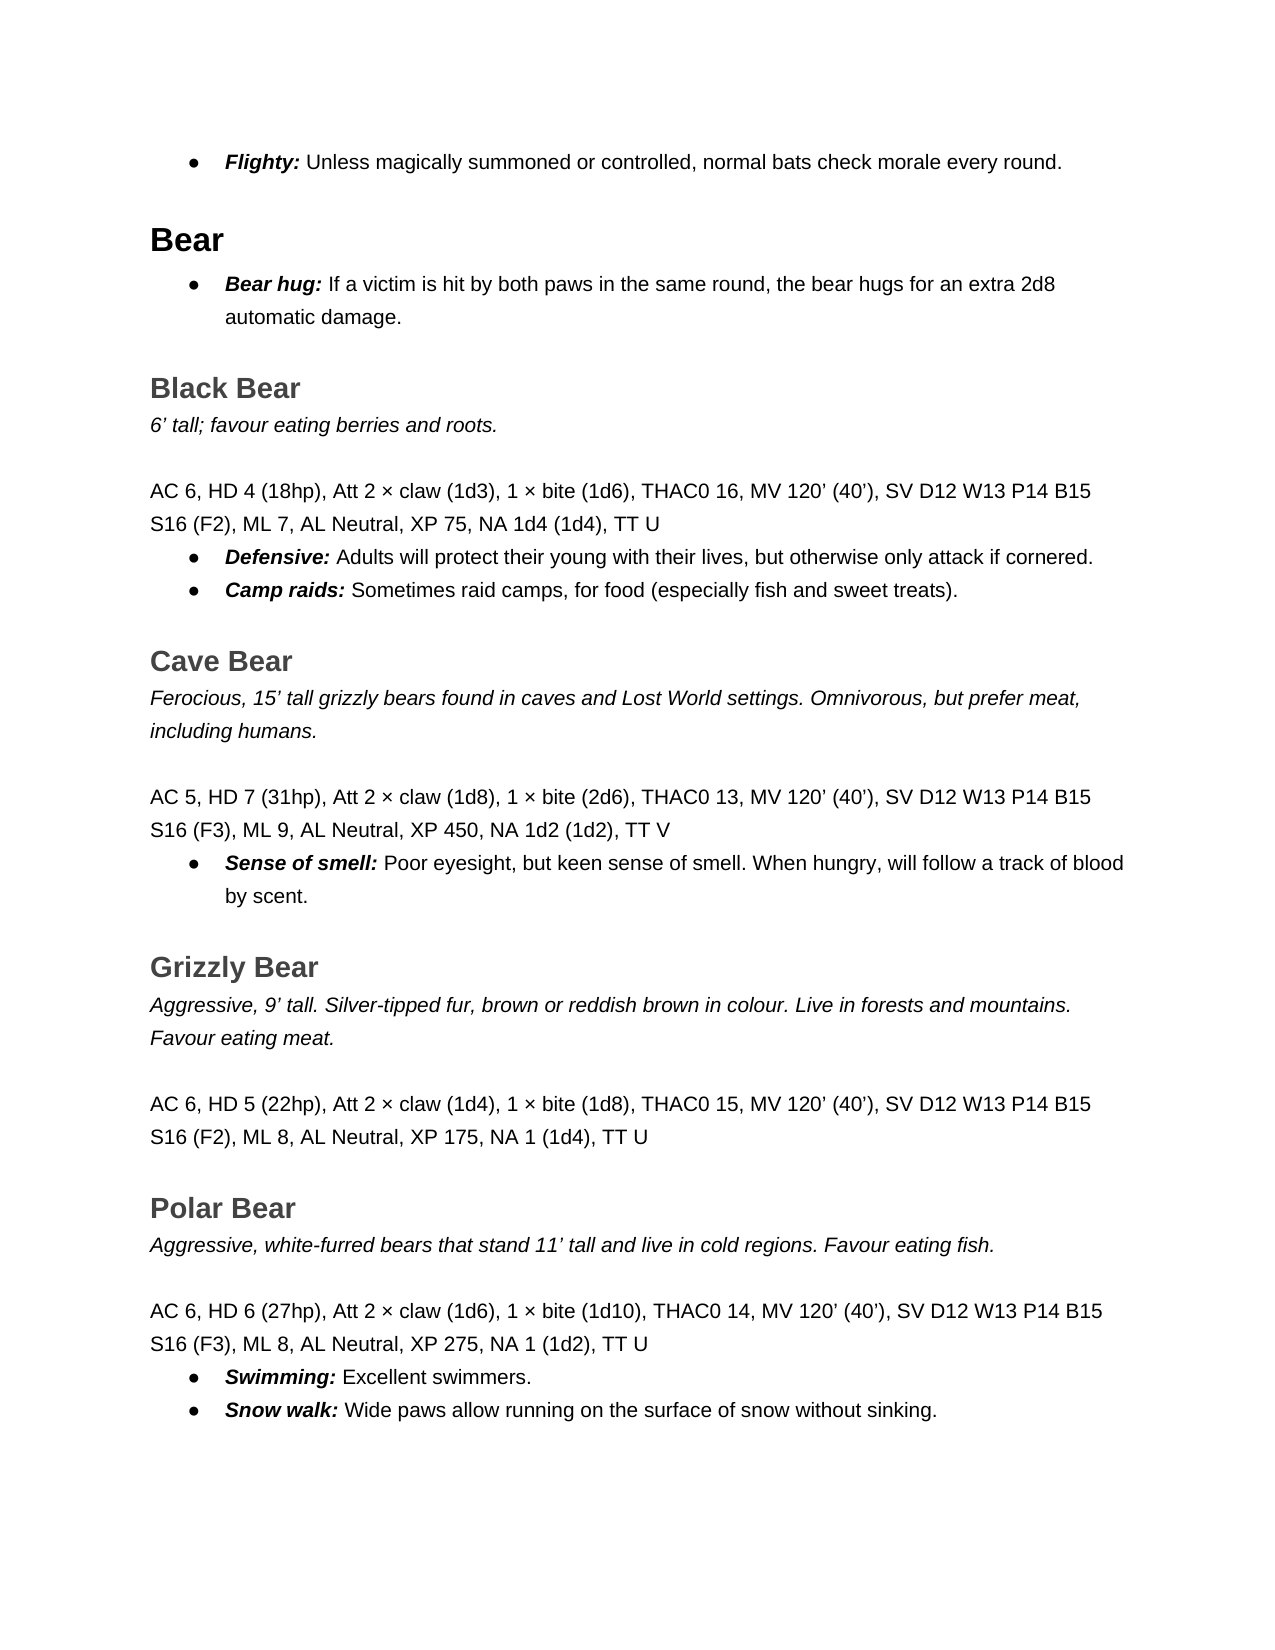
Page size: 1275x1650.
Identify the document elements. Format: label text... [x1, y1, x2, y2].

subtitle Black Bear [150, 371, 1125, 404]
subtitle Polar Bear [150, 1191, 1125, 1224]
text 6’ tall; favour eating berries and roots. [150, 413, 1125, 437]
list Camp raids: Sometimes raid camps, for food (especially fish and sweet treats). [187, 578, 1125, 602]
text AC 6, HD 4 (18hp), Att 2 × claw (1d3), 1 × bite (1d6), THAC0 16, MV 120’ (40’), SV D12 W13 P14 B15 S16 (F2), ML 7, AL Neutral, XP 75, NA 1d4 (1d4), TT U [150, 479, 1125, 536]
list Defensive: Adults will protect their young with their lives, but otherwise only attack if cornered. [187, 545, 1125, 569]
text Aggressive, white-furred bears that stand 11’ tall and live in cold regions. Favour eating fish. [150, 1233, 1125, 1257]
text Ferocious, 15’ tall grizzly bears found in caves and Lost World settings. Omnivorous, but prefer meat, including humans. [150, 686, 1125, 743]
list Bear hug: If a victim is hit by both paws in the same round, the bear hugs for an extra 2d8 automatic damage. [187, 271, 1125, 328]
text AC 6, HD 6 (27hp), Att 2 × claw (1d6), 1 × bite (1d10), THAC0 14, MV 120’ (40’), SV D12 W13 P14 B15 S16 (F3), ML 8, AL Neutral, XP 275, NA 1 (1d2), TT U [150, 1299, 1125, 1356]
subtitle Grizzly Bear [150, 951, 1125, 984]
subtitle Bear [150, 221, 1125, 259]
text Aggressive, 9’ tall. Silver-tipped fur, brown or reddish brown in colour. Live in forests and mountains. Favour eating meat. [150, 992, 1125, 1049]
text AC 5, HD 7 (31hp), Att 2 × claw (1d8), 1 × bite (2d6), THAC0 13, MV 120’ (40’), SV D12 W13 P14 B15 S16 (F3), ML 9, AL Neutral, XP 450, NA 1d2 (1d2), TT V [150, 785, 1125, 842]
text AC 6, HD 5 (22hp), Att 2 × claw (1d4), 1 × bite (1d8), THAC0 15, MV 120’ (40’), SV D12 W13 P14 B15 S16 (F2), ML 8, AL Neutral, XP 175, NA 1 (1d4), TT U [150, 1091, 1125, 1148]
list Sense of smell: Poor eyesight, but keen sense of smell. When hungry, will follow a track of blood by scent. [187, 851, 1125, 908]
list Flighty: Unless magically summoned or controlled, normal bats check morale every round. [187, 150, 1125, 174]
list Snow walk: Wide paws allow running on the surface of snow without sinking. [187, 1398, 1125, 1422]
list Swimming: Excellent swimmers. [187, 1365, 1125, 1389]
subtitle Cave Bear [150, 644, 1125, 678]
